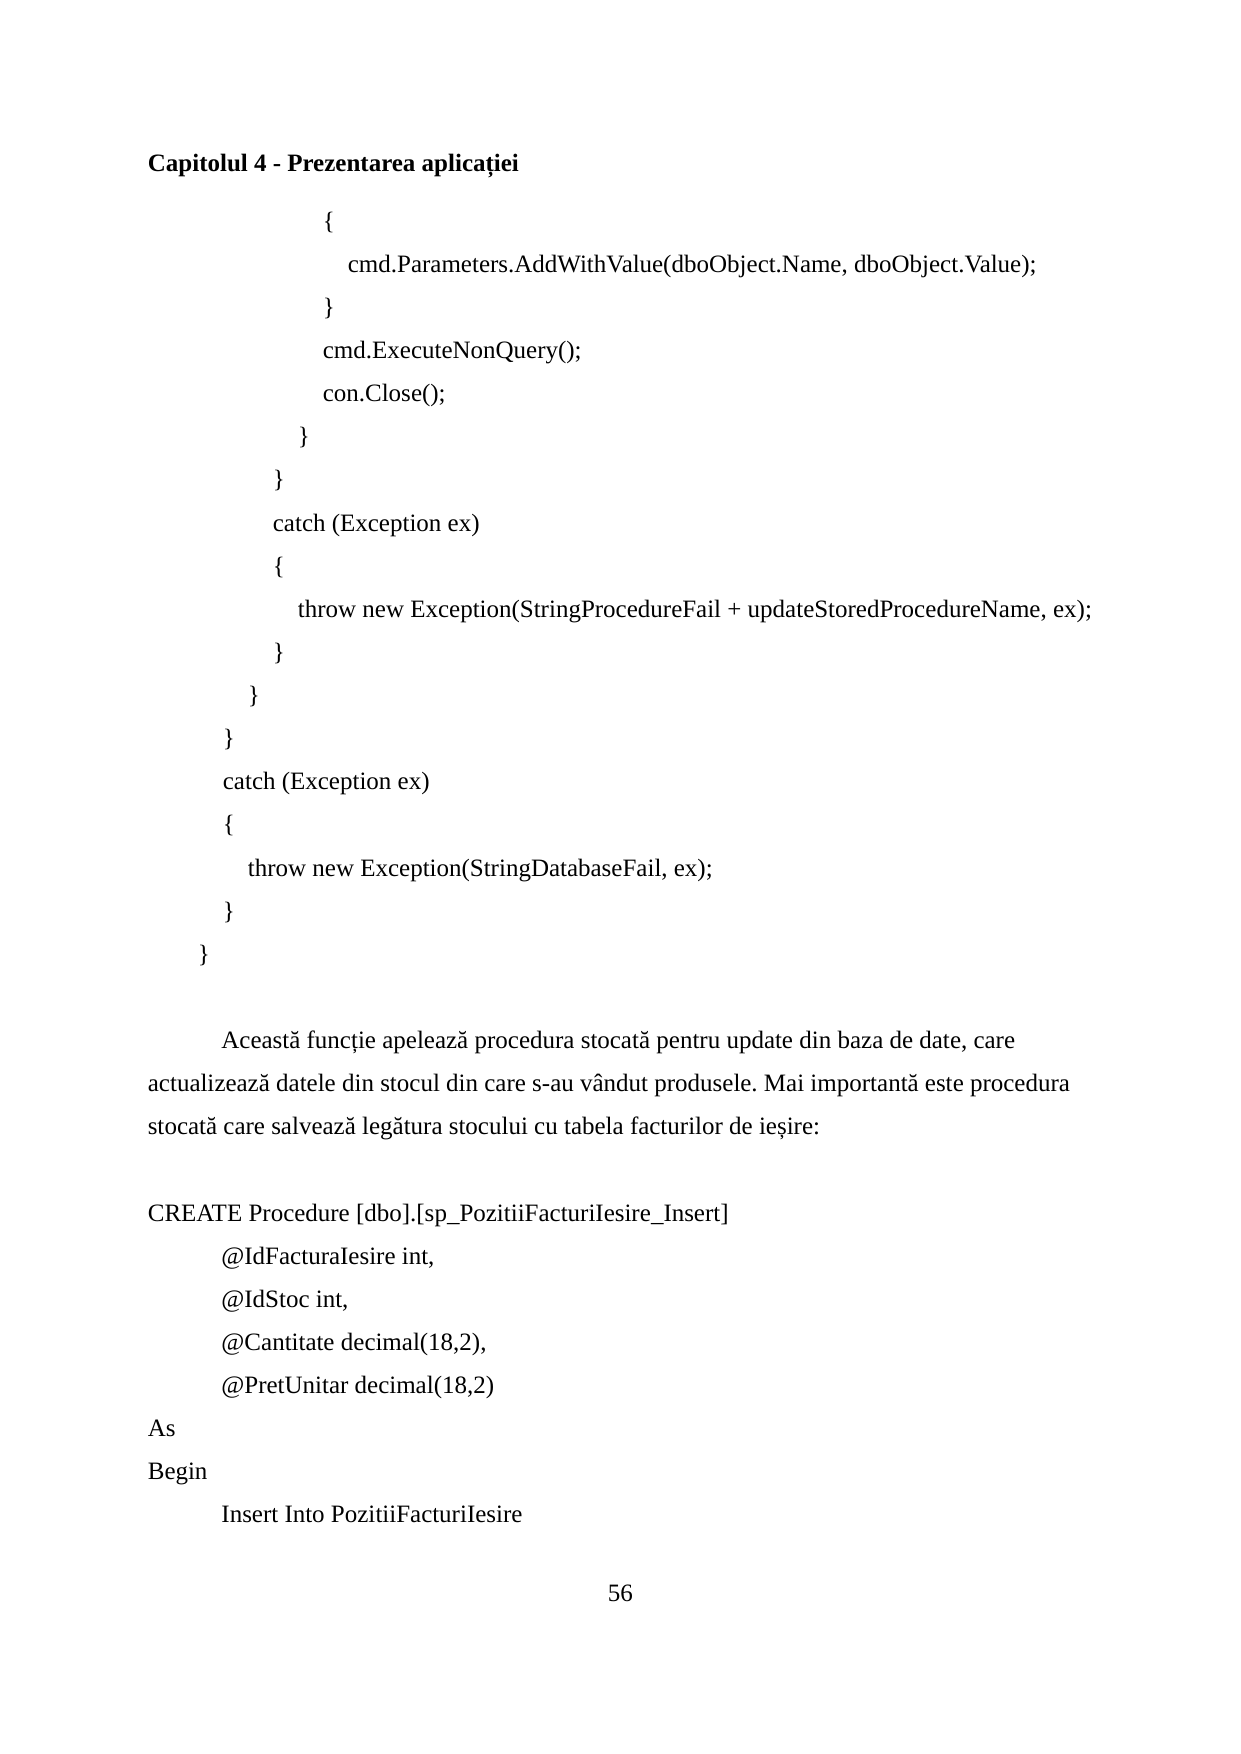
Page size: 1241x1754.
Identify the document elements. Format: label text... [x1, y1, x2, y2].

text { [148, 551, 1093, 579]
text } [148, 896, 1093, 924]
text @Cantitate decimal(18,2), [148, 1327, 1093, 1356]
text @IdFacturaIesire int, [148, 1241, 1093, 1269]
text CREATE Procedure [dbo].[sp_PozitiiFacturiIesire_Insert] [148, 1198, 1093, 1226]
text { [148, 809, 1093, 838]
text } [148, 680, 1093, 709]
text Această funcție apelează procedura stocată pentru update din baza de date, care actualizează datele din stocul din care s-au vândut produsele. Mai importantă este procedura stocată care salvează legătura stocului cu tabela facturilor de ieșire: [148, 1025, 1093, 1140]
text } [148, 292, 1093, 321]
text Begin [148, 1456, 1093, 1485]
text Insert Into PozitiiFacturiIesire [148, 1499, 1093, 1528]
text throw new Exception(StringProcedureFail + updateStoredProcedureName, ex); [148, 594, 1093, 623]
text @IdStoc int, [148, 1284, 1093, 1313]
text cmd.Parameters.AddWithValue(dboObject.Name, dboObject.Value); [148, 249, 1093, 278]
text } [148, 939, 1093, 968]
text As [148, 1413, 1093, 1442]
text catch (Exception ex) [148, 766, 1093, 795]
text throw new Exception(StringDatabaseFail, ex); [148, 853, 1093, 881]
text } [148, 421, 1093, 450]
text } [148, 723, 1093, 752]
text cmd.ExecuteNonQuery(); [148, 335, 1093, 364]
text con.Close(); [148, 378, 1093, 407]
text { [148, 206, 1093, 234]
text @PretUnitar decimal(18,2) [148, 1370, 1093, 1399]
text } [148, 637, 1093, 666]
text } [148, 464, 1093, 493]
text catch (Exception ex) [148, 508, 1093, 536]
